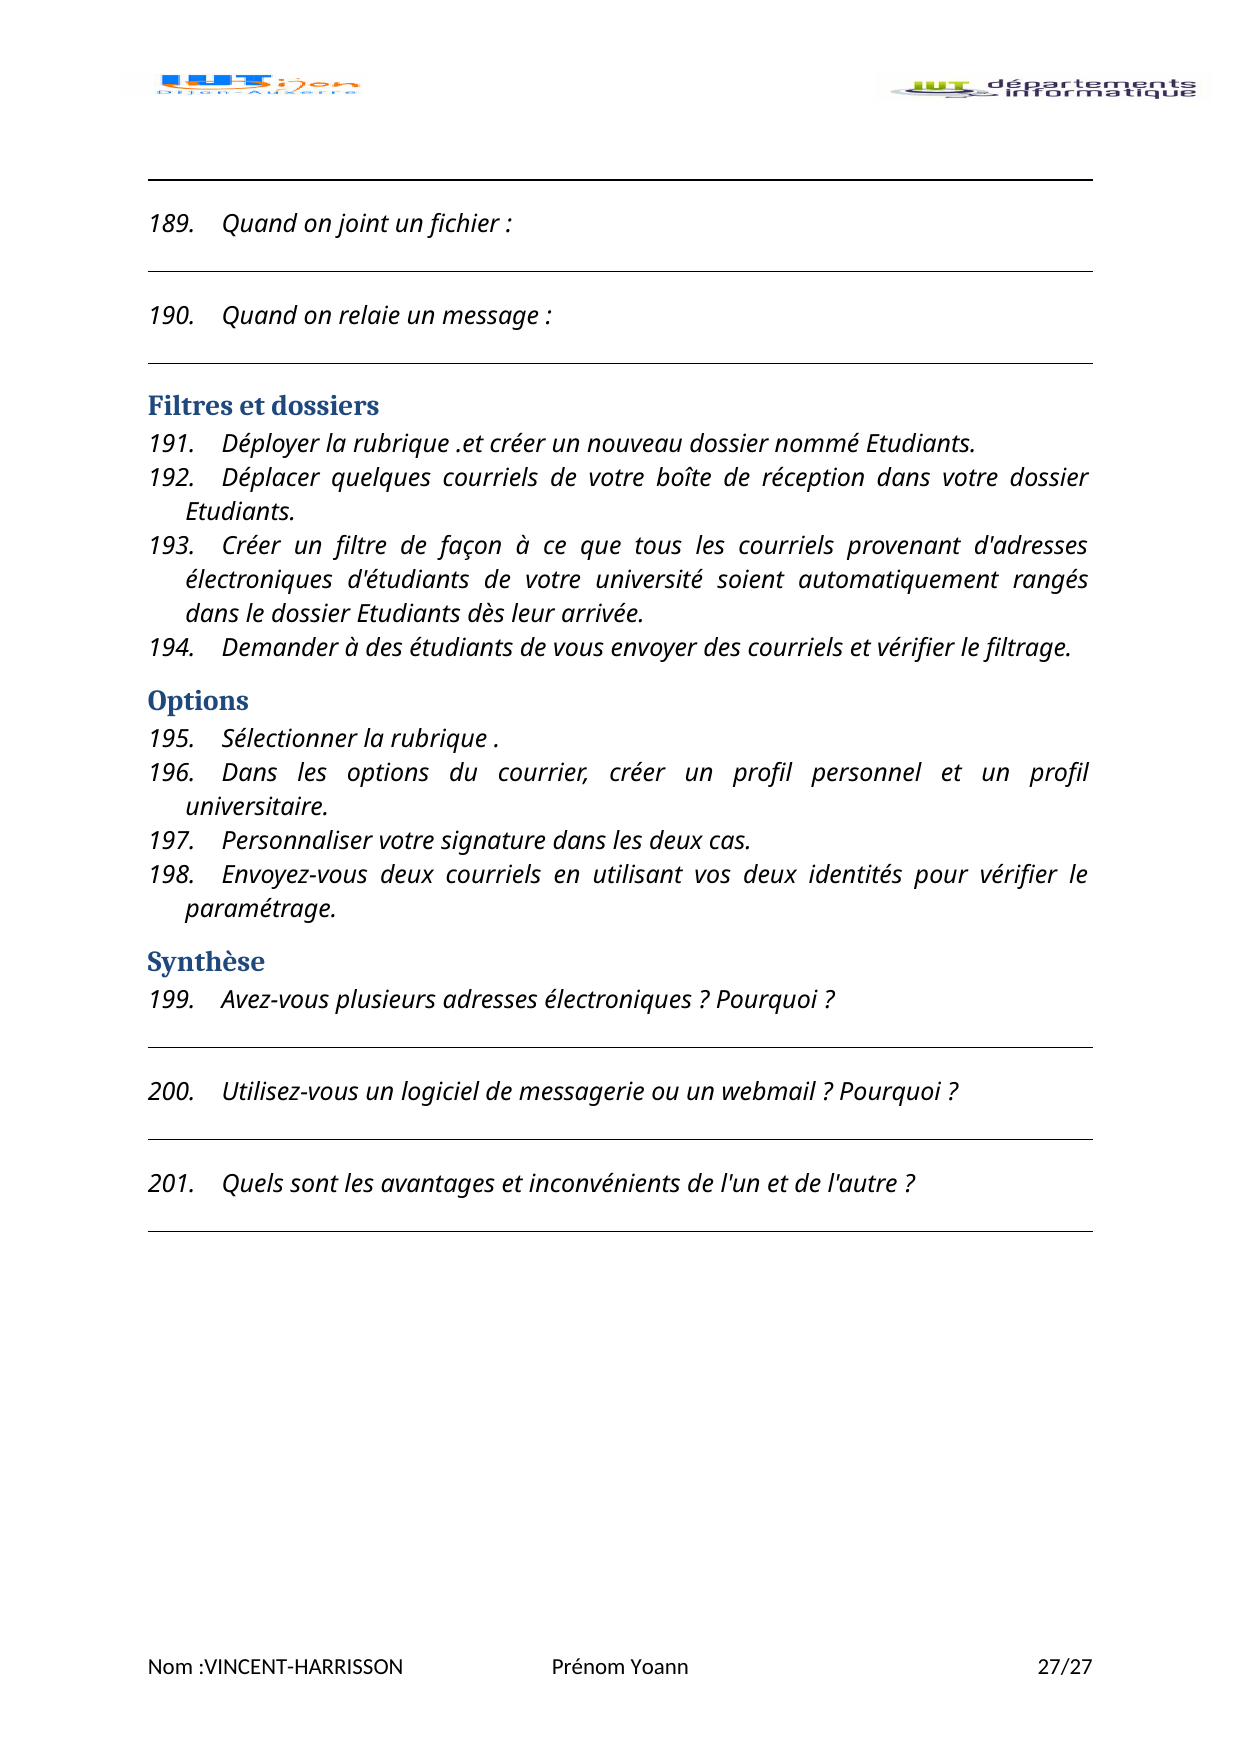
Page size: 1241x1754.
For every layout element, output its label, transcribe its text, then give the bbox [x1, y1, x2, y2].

subtitle Avez-vous plusieurs adresses électroniques ? Pourquoi ? [148, 981, 1093, 1016]
subtitle Quels sont les avantages et inconvénients de l'un et de l'autre ? [148, 1165, 1093, 1199]
picture [118, 73, 374, 102]
subtitle Dans les options du courrier, créer un profil personnel et un profil universitaire. [148, 754, 1093, 823]
subtitle Sélectionner la rubrique . [148, 720, 1093, 754]
subtitle Envoyez-vous deux courriels en utilisant vos deux identités pour vérifier le paramétrage. [148, 857, 1093, 925]
subtitle Synthèse [148, 946, 1093, 979]
subtitle Demander à des étudiants de vous envoyer des courriels et vérifier le filtrage. [148, 630, 1093, 664]
subtitle Personnaliser votre signature dans les deux cas. [148, 823, 1093, 857]
subtitle Créer un filtre de façon à ce que tous les courriels provenant d'adresses électroniques d'étudiants de votre université soient automatiquement rangés dans le dossier Etudiants dès leur arrivée. [148, 527, 1093, 630]
subtitle Options [148, 684, 1093, 718]
subtitle Quand on relaie un message : [148, 297, 1093, 332]
subtitle Quand on joint un fichier : [148, 206, 1093, 239]
subtitle Déplacer quelques courriels de votre boîte de réception dans votre dossier Etudiants. [148, 459, 1093, 527]
picture [875, 73, 1213, 102]
subtitle Utilisez-vous un logiciel de messagerie ou un webmail ? Pourquoi ? [148, 1073, 1093, 1107]
subtitle Filtres et dossiers [148, 389, 1093, 423]
subtitle Déployer la rubrique .et créer un nouveau dossier nommé Etudiants. [148, 425, 1093, 459]
